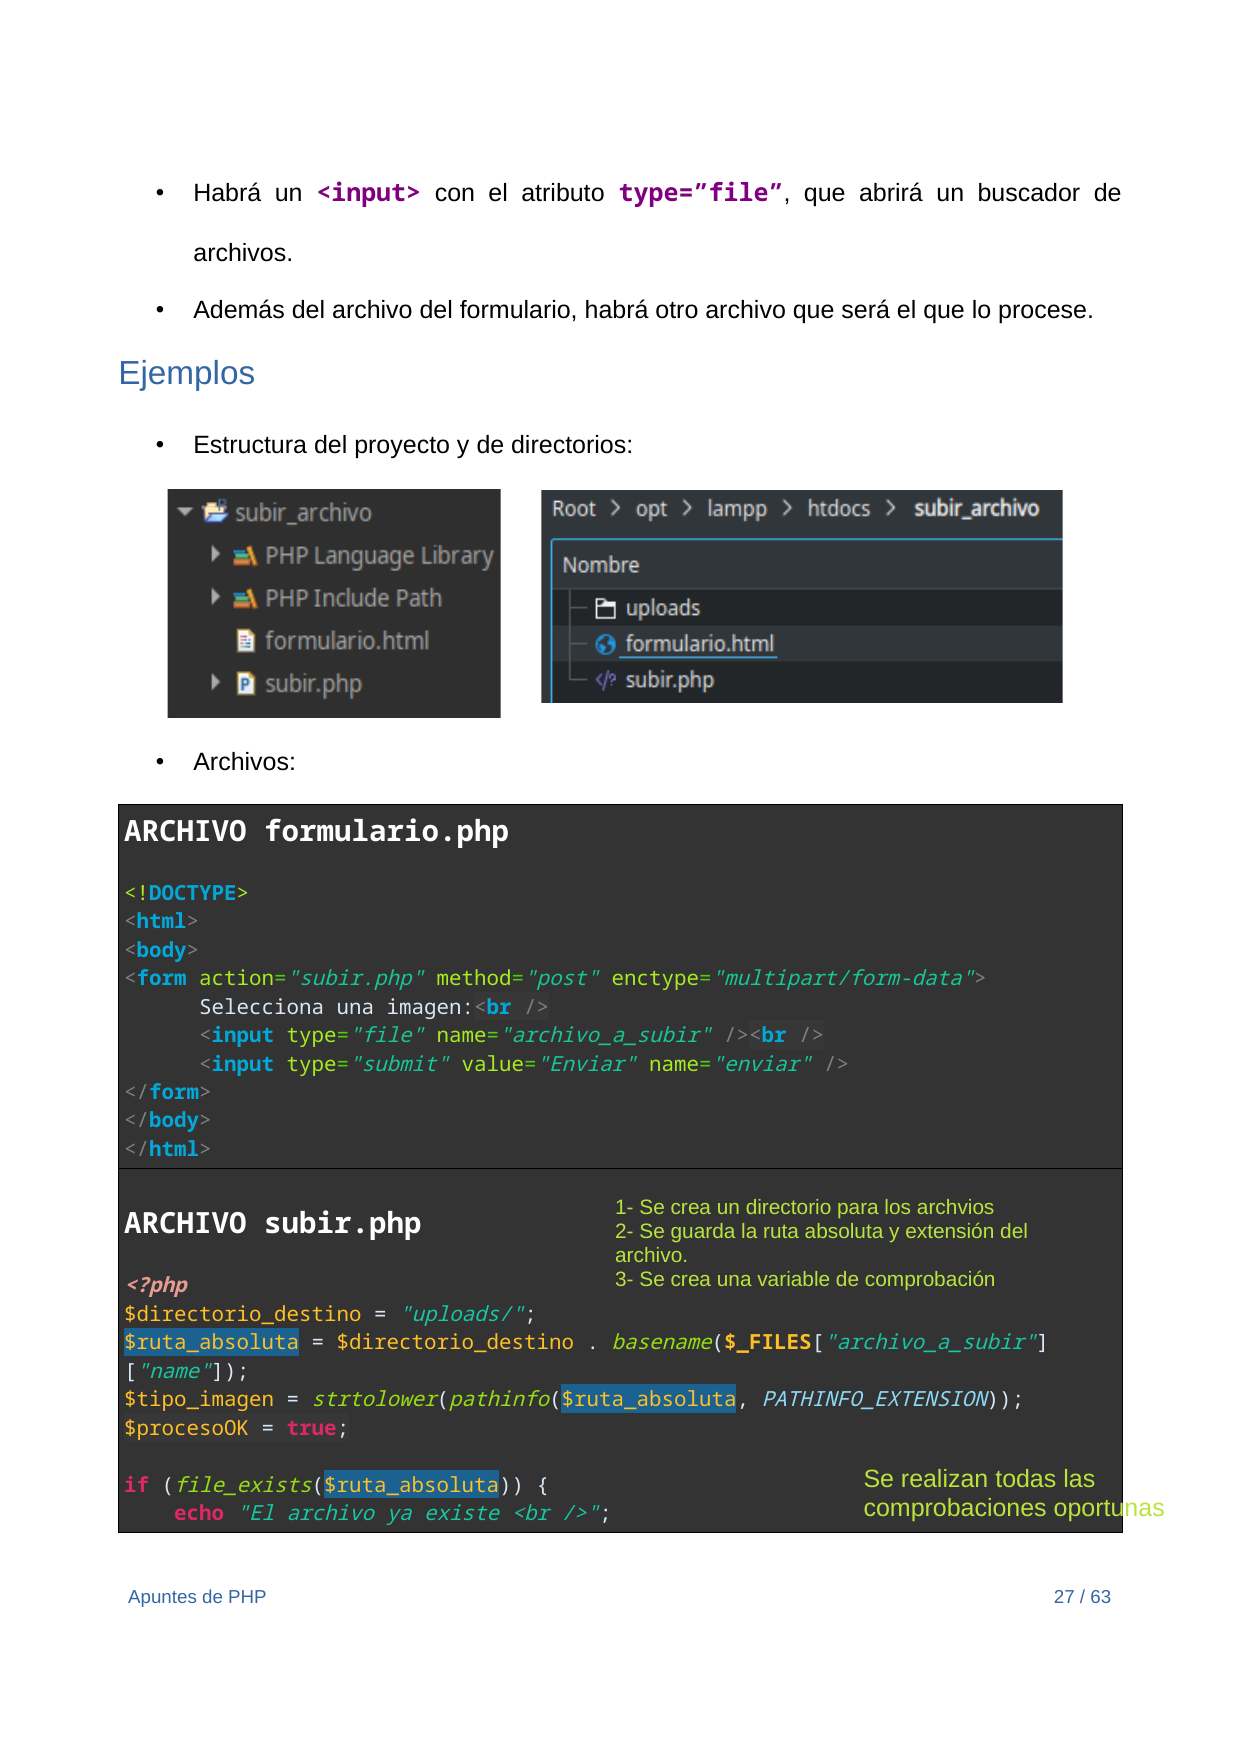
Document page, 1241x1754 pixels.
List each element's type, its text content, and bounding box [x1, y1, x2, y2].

text Ejemplos [118, 353, 1122, 391]
picture [541, 490, 1063, 703]
list Habrá un <input> con el atributo type=”file”, que abrirá un buscador de archivos. [156, 175, 1122, 266]
table_cell ARCHIVO subir.php <?php $directorio_destino = "uploads/"; $ruta_absoluta = $directorio_destino . basename($_FILES["archivo_a_subir"]["name"]); $tipo_imagen = strtolower(pathinfo($ruta_absoluta, PATHINFO_EXTENSION)); $procesoOK = true; if (file_exists($ruta_absoluta)) { echo "El archivo ya existe <br />"; $procesoOK = false; } if ($_FILES["archivo_a_subir"]["size"] > 5000000) { echo "El archivo es demasiado grande <br />"; $procesoOK = false; } if ($tipo_imagen != "jpg" && $tipo_imagen != "png") { echo "Solo se permiten archivos JPG y PNG <br />"; $procesoOK = false; } if ($procesoOK == false) { echo "El archivo no se ha subido."; } else { if (move_uploaded_file($_FILES["archivo_a_subir"]["tmp_name"], $ruta_absoluta)) { echo "El archivo <b>" . basename($_FILES["archivo_a_subir"]["name"]). "</b> se ha subido"; } else { echo "El archivo no se ha subido."; } } ?> [119, 1169, 1122, 1532]
picture [167, 489, 501, 718]
list Además del archivo del formulario, habrá otro archivo que será el que lo procese. [156, 295, 1122, 324]
list Archivos: [156, 747, 1122, 775]
list Estructura del proyecto y de directorios: [156, 429, 1122, 458]
table_header ARCHIVO formulario.php <!DOCTYPE> <html> <body> <form action="subir.php" method="post" enctype="multipart/form-data"> Selecciona una imagen:<br /> <input type="file" name="archivo_a_subir" /><br /> <input type="submit" value="Enviar" name="enviar" /> </form> </body> </html> [119, 805, 1122, 1168]
